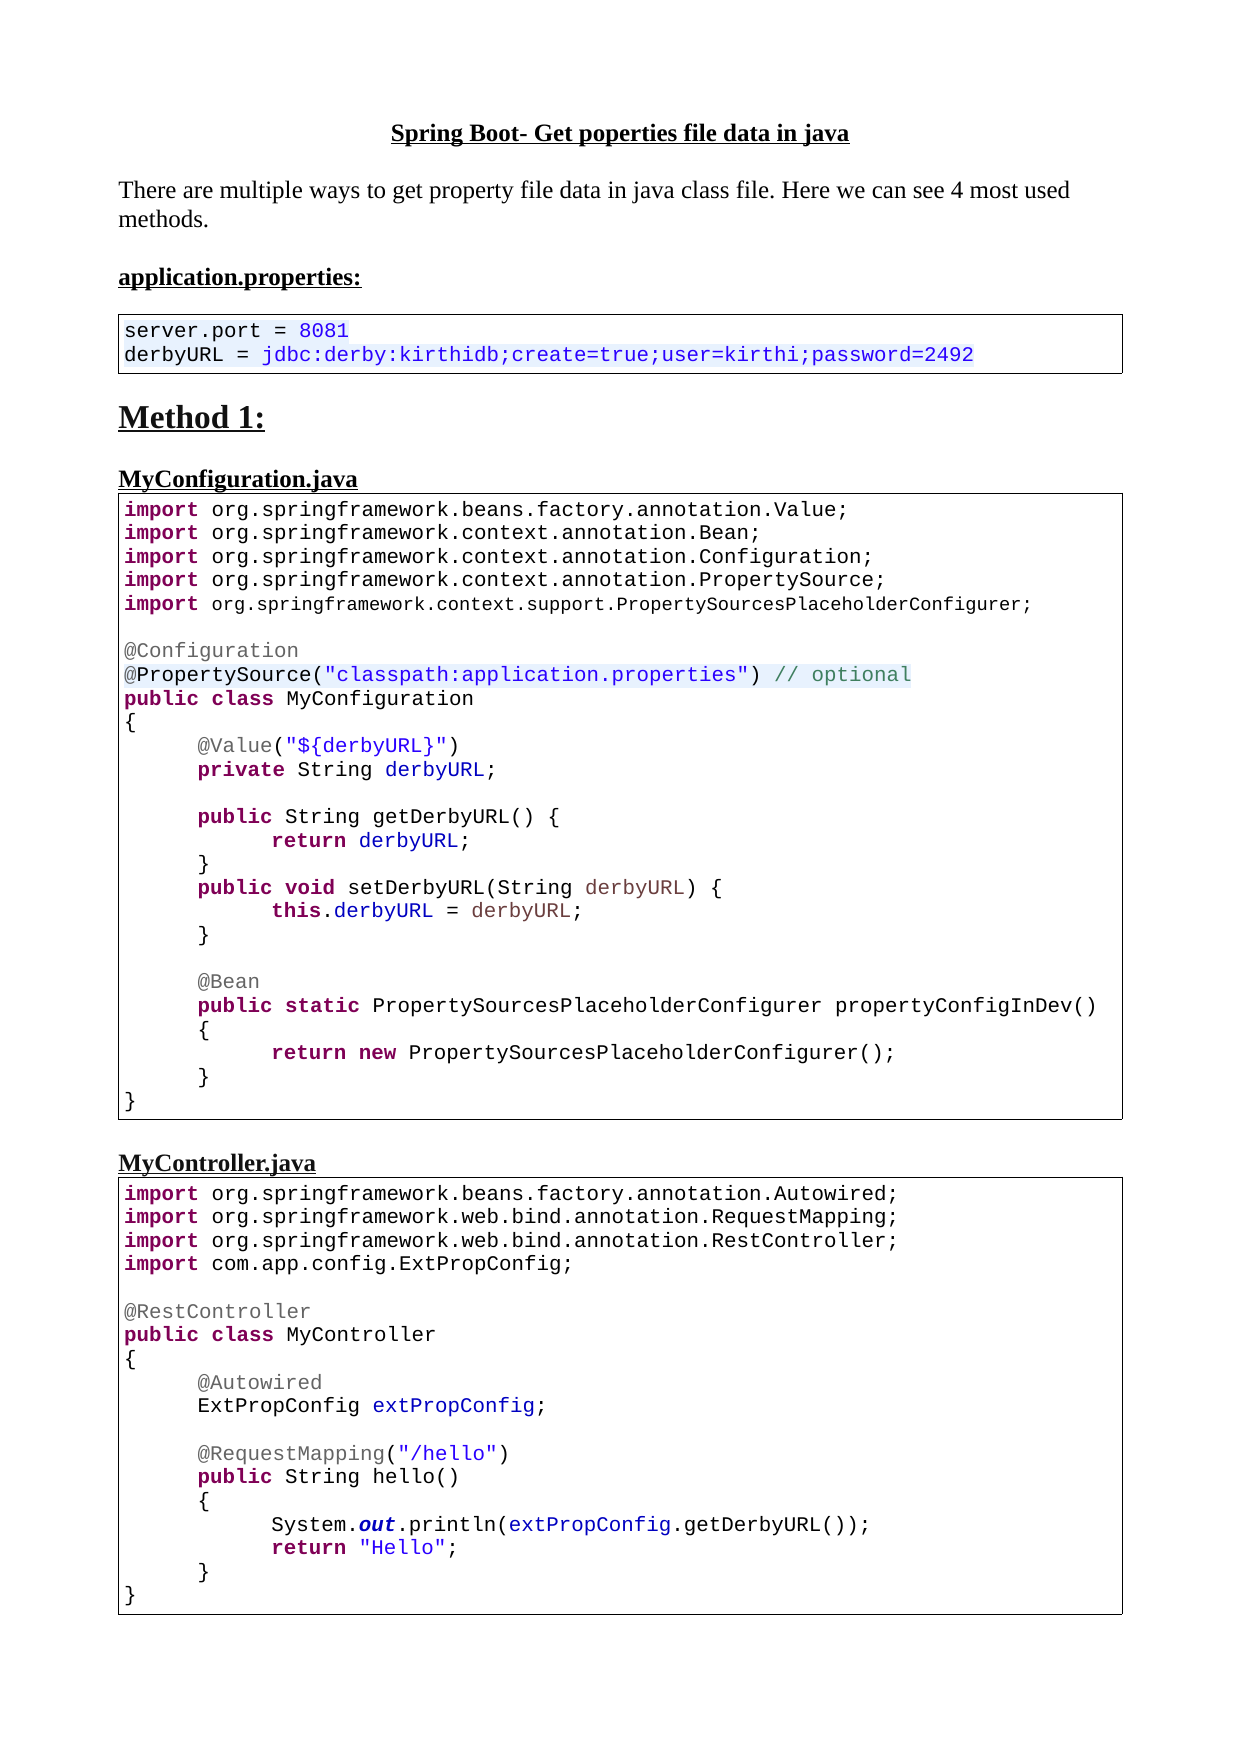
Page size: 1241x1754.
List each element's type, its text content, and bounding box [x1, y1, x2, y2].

text MyController.java [118, 1148, 1122, 1177]
text There are multiple ways to get property file data in java class file. Here we can see 4 most used methods. [118, 176, 1122, 233]
text application.properties: [118, 262, 1122, 291]
table_header import org.springframework.beans.factory.annotation.Value; import org.springframework.context.annotation.Bean; import org.springframework.context.annotation.Configuration; import org.springframework.context.annotation.PropertySource; import org.springframework.context.support.PropertySourcesPlaceholderConfigurer; @Configuration @PropertySource("classpath:application.properties") // optional public class MyConfiguration { @Value("${derbyURL}") private String derbyURL; public String getDerbyURL() { return derbyURL; } public void setDerbyURL(String derbyURL) { this.derbyURL = derbyURL; } @Bean public static PropertySourcesPlaceholderConfigurer propertyConfigInDev() { return new PropertySourcesPlaceholderConfigurer(); } } [119, 494, 1122, 1119]
table_header server.port = 8081 derbyURL = jdbc:derby:kirthidb;create=true;user=kirthi;password=2492 [119, 315, 1122, 373]
table_header import org.springframework.beans.factory.annotation.Autowired; import org.springframework.web.bind.annotation.RequestMapping; import org.springframework.web.bind.annotation.RestController; import com.app.config.ExtPropConfig; @RestController public class MyController { @Autowired ExtPropConfig extPropConfig; @RequestMapping("/hello") public String hello() { System.out.println(extPropConfig.getDerbyURL()); return "Hello"; } } [119, 1178, 1122, 1614]
text Method 1: [118, 397, 1122, 435]
text MyConfiguration.java [118, 464, 1122, 493]
text Spring Boot- Get poperties file data in java [118, 118, 1122, 147]
